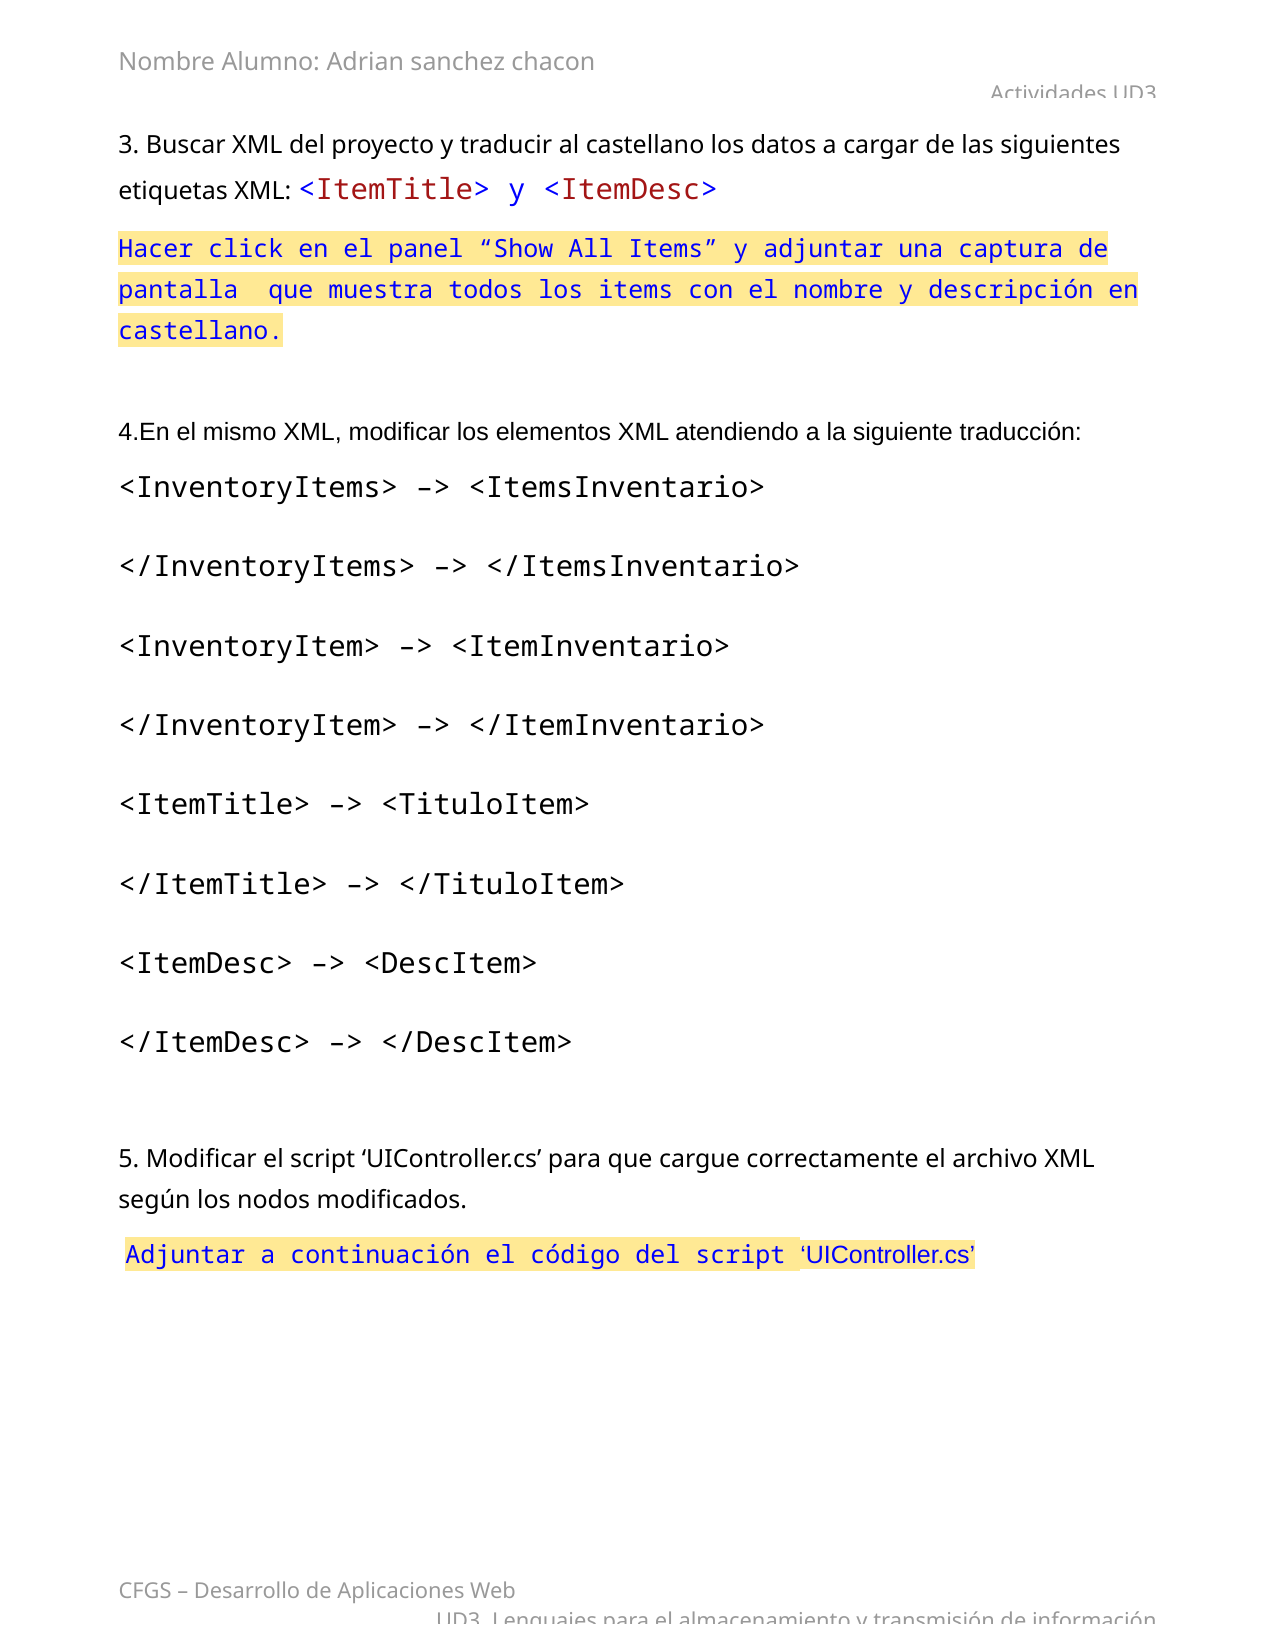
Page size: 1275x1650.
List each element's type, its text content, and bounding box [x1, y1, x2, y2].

text <InventoryItem> –> <ItemInventario> [118, 625, 1157, 664]
text </ItemTitle> –> </TituloItem> [118, 863, 1157, 903]
text Hacer click en el panel “Show All Items” y adjuntar una captura de pantalla que muestra todos los items con el nombre y descripción en castellano. [118, 231, 1157, 347]
text Adjuntar a continuación el código del script ‘UIController.cs’ [118, 1237, 1157, 1271]
text </ItemDesc> –> </DescItem> [118, 1022, 1157, 1061]
text 4.En el mismo XML, modificar los elementos XML atendiendo a la siguiente traducción: [118, 417, 1157, 446]
text </InventoryItems> –> </ItemsInventario> [118, 545, 1157, 585]
text <ItemTitle> –> <TituloItem> [118, 783, 1157, 823]
text 5. Modificar el script ‘UIController.cs’ para que cargue correctamente el archivo XML según los nodos modificados. [118, 1141, 1157, 1216]
text 3. Buscar XML del proyecto y traducir al castellano los datos a cargar de las siguientes etiquetas XML: <ItemTitle> y <ItemDesc> [118, 127, 1157, 208]
text </InventoryItem> –> </ItemInventario> [118, 704, 1157, 744]
text <InventoryItems> –> <ItemsInventario> [118, 466, 1157, 506]
text <ItemDesc> –> <DescItem> [118, 942, 1157, 982]
